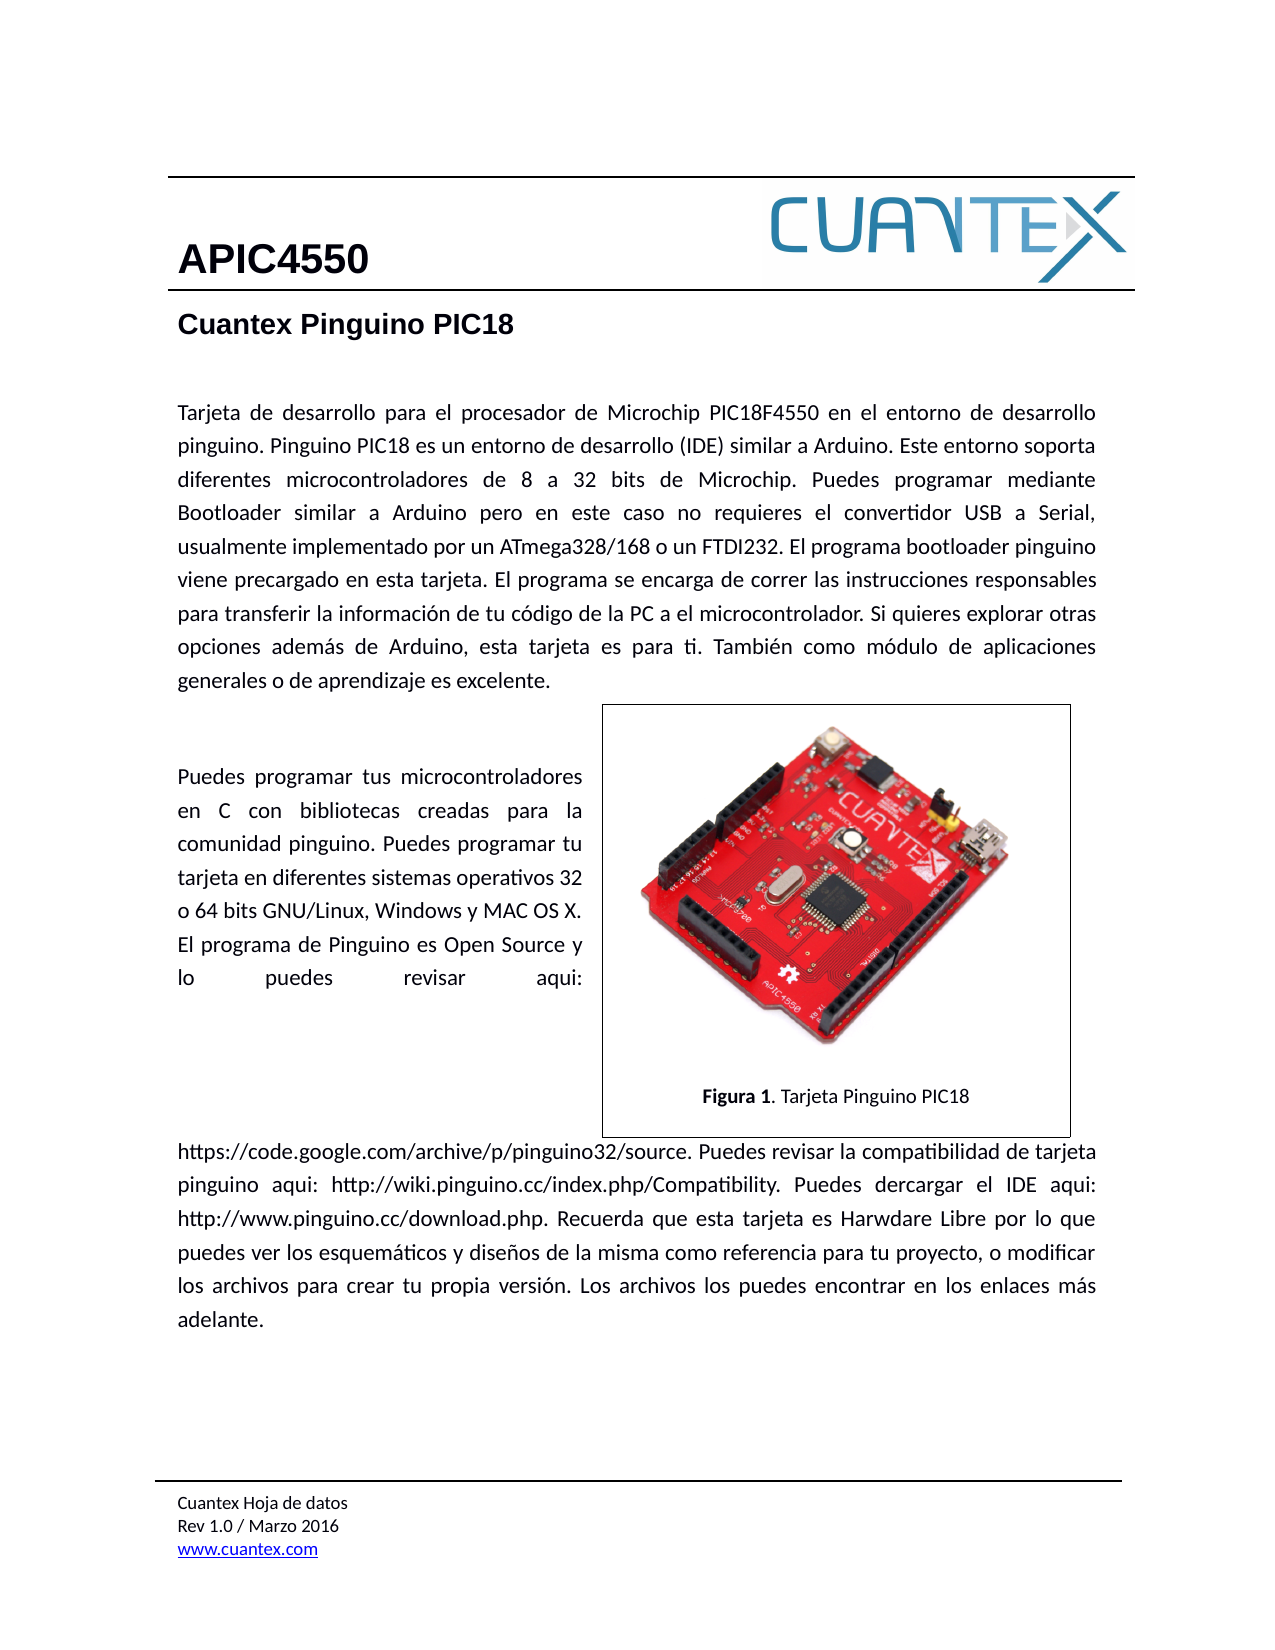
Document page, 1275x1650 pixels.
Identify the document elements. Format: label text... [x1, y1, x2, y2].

text APIC4550 [177, 234, 762, 282]
picture [762, 176, 1136, 289]
text Figura 1. Tarjeta Pinguino PIC18 [617, 1083, 1055, 1108]
subtitle Cuantex Pinguino PIC18 [177, 307, 1098, 340]
text Tarjeta de desarrollo para el procesador de Microchip PIC18F4550 en el entorno de desarrollo pinguino. Pinguino PIC18 es un entorno de desarrollo (IDE) similar a Arduino. Este entorno soporta diferentes microcontroladores de 8 a 32 bits de Microchip. Puedes programar mediante Bootloader similar a Arduino pero en este caso no requieres el convertidor USB a Serial, usualmente implementado por un ATmega328/168 o un FTDI232. El programa bootloader pinguino viene precargado en esta tarjeta. El programa se encarga de correr las instrucciones responsables para transferir la información de tu código de la PC a el microcontrolador. Si quieres explorar otras opciones además de Arduino, esta tarjeta es para ti. También como módulo de aplicaciones generales o de aprendizaje es excelente. [177, 398, 1098, 694]
picture [616, 720, 1056, 1049]
text Puedes programar tus microcontroladores en C con bibliotecas creadas para la comunidad pinguino. Puedes programar tu tarjeta en diferentes sistemas operativos 32 o 64 bits GNU/Linux, Windows y MAC OS X. El programa de Pinguino es Open Source y lo puedes revisar aqui: https://code.google.com/archive/p/pinguino32/source. Puedes revisar la compatibilidad de tarjeta pinguino aqui: http://wiki.pinguino.cc/index.php/Compatibility. Puedes dercargar el IDE aqui: http://www.pinguino.cc/download.php. Recuerda que esta tarjeta es Harwdare Libre por lo que puedes ver los esquemáticos y diseños de la misma como referencia para tu proyecto, o modificar los archivos para crear tu propia versión. Los archivos los puedes encontrar en los enlaces más adelante. [177, 762, 1098, 1333]
